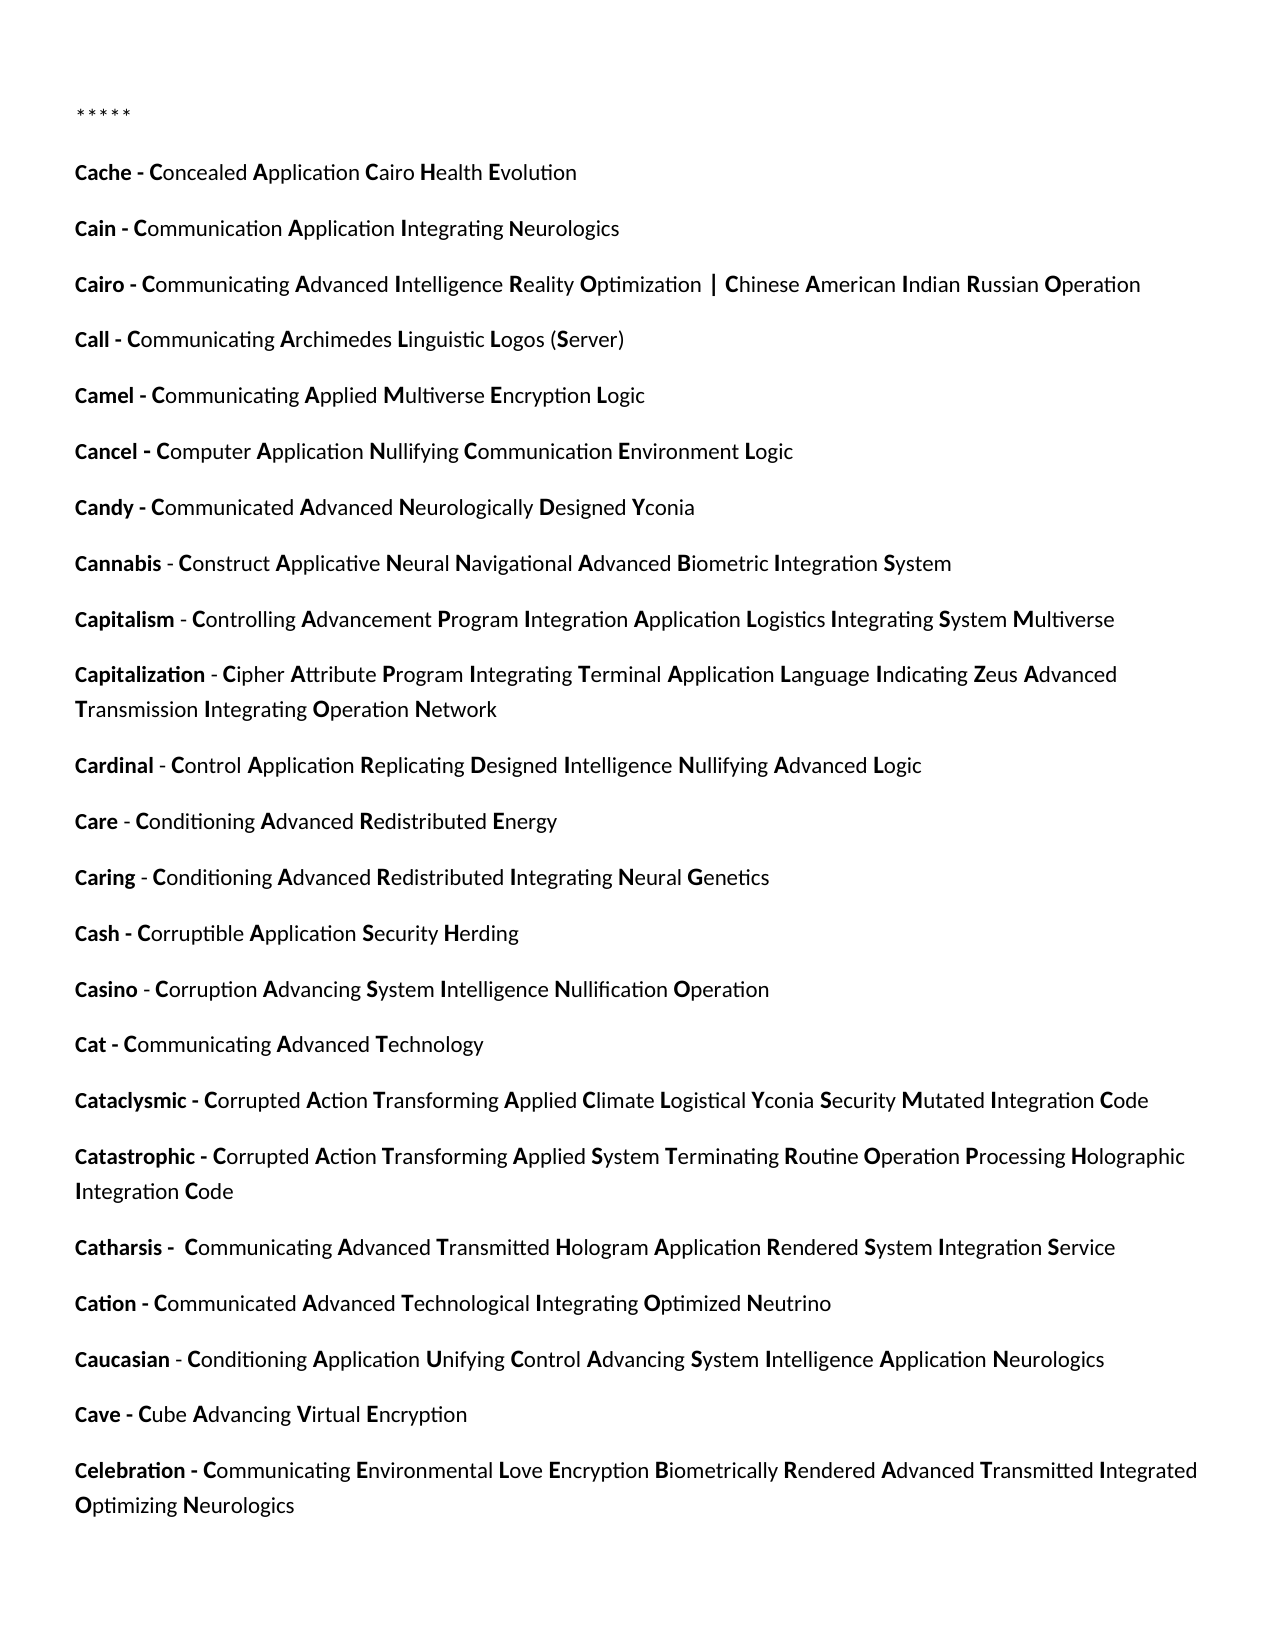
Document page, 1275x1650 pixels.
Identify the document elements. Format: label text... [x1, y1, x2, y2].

text Cash - Corruptible Application Security Herding [75, 917, 1200, 947]
text Cation - Communicated Advanced Technological Integrating Optimized Neutrino [75, 1287, 1200, 1317]
text Cancel - Computer Application Nullifying Communication Environment Logic [75, 435, 1200, 466]
text Catharsis - Communicating Advanced Transmitted Hologram Application Rendered System Integration Service [75, 1231, 1200, 1262]
text Casino - Corruption Advancing System Intelligence Nullification Operation [75, 973, 1200, 1003]
text Caucasian - Conditioning Application Unifying Control Advancing System Intelligence Application Neurologics [75, 1343, 1200, 1373]
text Cache - Concealed Application Cairo Health Evolution [75, 156, 1200, 187]
text Catastrophic - Corrupted Action Transforming Applied System Terminating Routine Operation Processing Holographic Integration Code [75, 1140, 1200, 1206]
text ***** [75, 103, 1200, 131]
text Cat - Communicating Advanced Technology [75, 1028, 1200, 1059]
text Call - Communicating Archimedes Linguistic Logos (Server) [75, 323, 1200, 354]
text Candy - Communicated Advanced Neurologically Designed Yconia [75, 491, 1200, 522]
text Caring - Conditioning Advanced Redistributed Integrating Neural Genetics [75, 861, 1200, 892]
text Celebration - Communicating Environmental Love Encryption Biometrically Rendered Advanced Transmitted Integrated Optimizing Neurologics [75, 1454, 1200, 1520]
text Cairo - Communicating Advanced Intelligence Reality Optimization | Chinese American Indian Russian Operation [75, 268, 1200, 298]
text Cave - Cube Advancing Virtual Encryption [75, 1398, 1200, 1429]
text Camel - Communicating Applied Multiverse Encryption Logic [75, 379, 1200, 410]
text Cannabis - Construct Applicative Neural Navigational Advanced Biometric Integration System [75, 547, 1200, 577]
text Cataclysmic - Corrupted Action Transforming Applied Climate Logistical Yconia Security Mutated Integration Code [75, 1084, 1200, 1115]
text Cain - Communication Application Integrating Neurologics [75, 212, 1200, 242]
text Care - Conditioning Advanced Redistributed Energy [75, 805, 1200, 836]
text Capitalization - Cipher Attribute Program Integrating Terminal Application Language Indicating Zeus Advanced Transmission Integrating Operation Network [75, 658, 1200, 724]
text Capitalism - Controlling Advancement Program Integration Application Logistics Integrating System Multiverse [75, 603, 1200, 633]
text Cardinal - Control Application Replicating Designed Intelligence Nullifying Advanced Logic [75, 749, 1200, 780]
